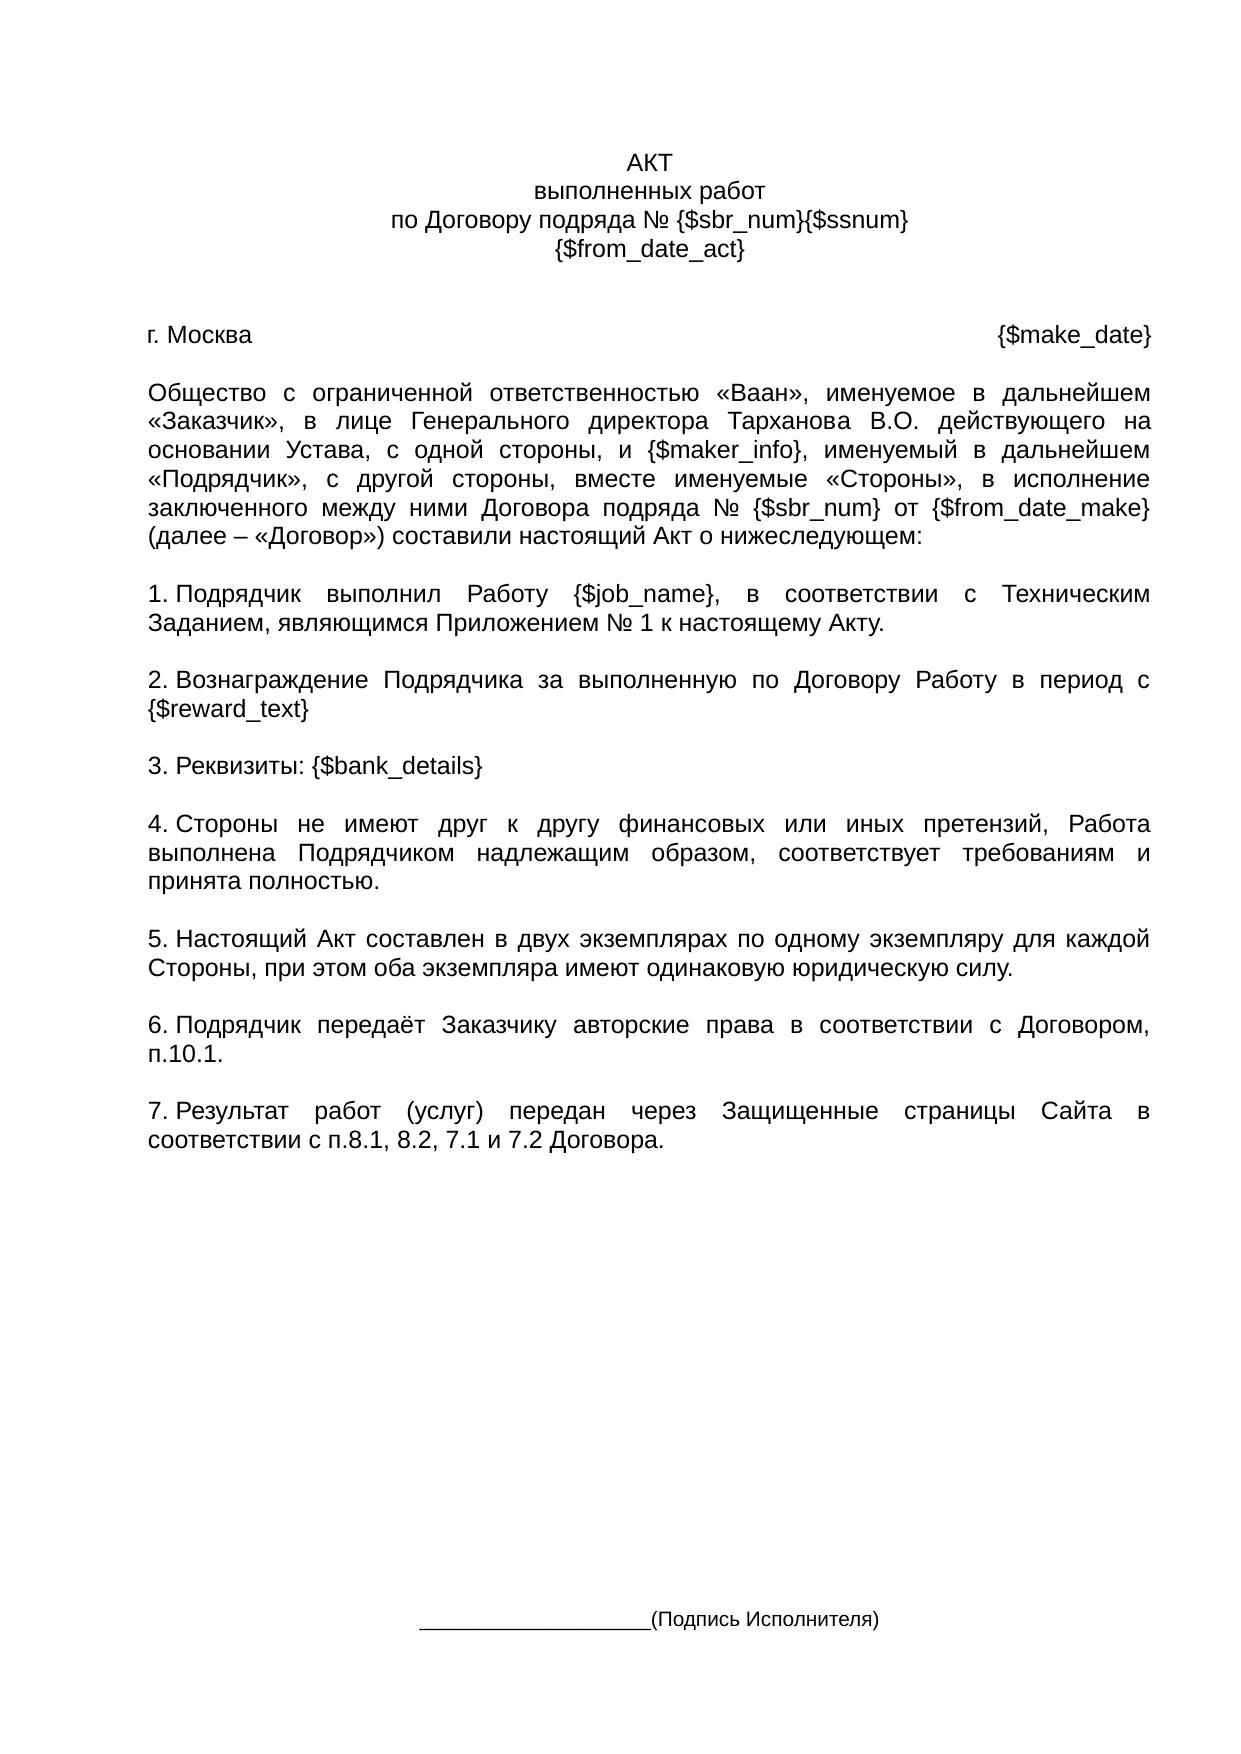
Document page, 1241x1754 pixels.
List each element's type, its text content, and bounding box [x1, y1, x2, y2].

text по Договору подряда № {$sbr_num}{$ssnum} [148, 205, 1152, 234]
text АКТ [148, 148, 1152, 176]
list Подрядчик выполнил Работу {$job_name}, в соответствии с Техническим Заданием, являющимся Приложением № 1 к настоящему Акту. [148, 579, 1152, 636]
list Вознаграждение Подрядчика за выполненную по Договору Работу в период с {$reward_text} [148, 665, 1152, 723]
list Подрядчик передаёт Заказчику авторские права в соответствии с Договором, п.10.1. [148, 1010, 1152, 1068]
list Результат работ (услуг) передан через Защищенные страницы Сайта в соответствии с п.8.1, 8.2, 7.1 и 7.2 Договора. [148, 1096, 1152, 1154]
text {$from_date_act} [148, 234, 1152, 263]
text выполненных работ [148, 176, 1152, 205]
list Реквизиты: {$bank_details} [148, 751, 1152, 780]
list Настоящий Акт составлен в двух экземплярах по одному экземпляру для каждой Стороны, при этом оба экземпляра имеют одинаковую юридическую силу. [148, 924, 1152, 981]
text Общество с ограниченной ответственностью «Ваан», именуемое в дальнейшем «Заказчик», в лице Генерального директора Тарханова В.О. действующего на основании Устава, с одной стороны, и {$maker_info}, именуемый в дальнейшем «Подрядчик», с другой стороны, вместе именуемые «Стороны», в исполнение заключенного между ними Договора подряда № {$sbr_num} от {$from_date_make} (далее – «Договор») составили настоящий Акт о нижеследующем: [148, 378, 1152, 550]
list Стороны не имеют друг к другу финансовых или иных претензий, Работа выполнена Подрядчиком надлежащим образом, соответствует требованиям и принята полностью. [148, 809, 1152, 895]
table_header г. Москва [147, 320, 650, 349]
table_header {$make_date} [650, 320, 1152, 349]
